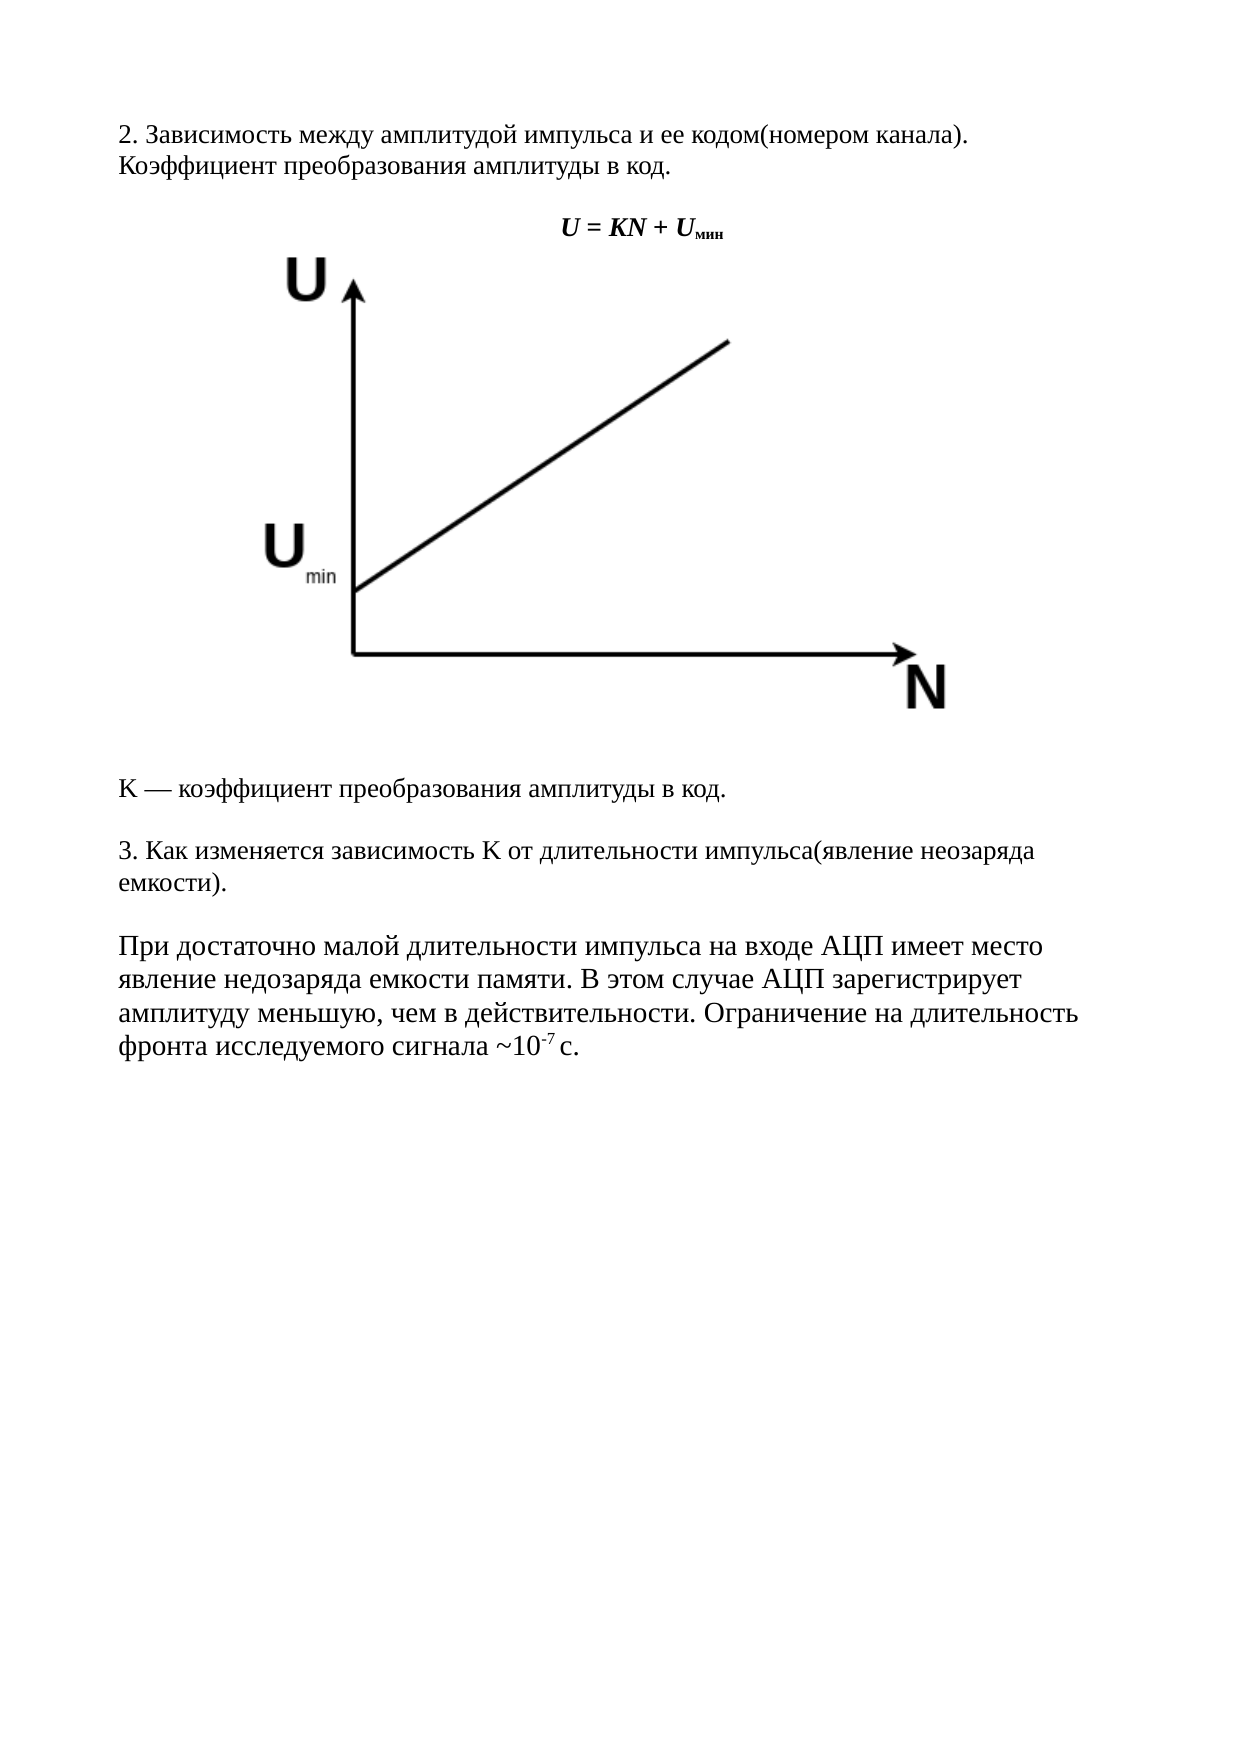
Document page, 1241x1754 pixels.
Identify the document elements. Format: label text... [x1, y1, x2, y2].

text 3. Как изменяется зависимость K от длительности импульса(явление неозаряда емкости). [118, 834, 1122, 897]
text U = KN + Uмин [118, 212, 1122, 243]
text K — коэффициент преобразования амплитуды в код. [118, 772, 1122, 803]
text 2. Зависимость между амплитудой импульса и ее кодом(номером канала). Коэффициент преобразования амплитуды в код. [118, 118, 1122, 180]
picture [259, 242, 982, 726]
text При достаточно малой длительности импульса на входе АЦП имеет место явление недозаряда емкости памяти. В этом случае АЦП зарегистрирует амплитуду меньшую, чем в действительности. Ограничение на длительность фронта исследуемого сигнала ~10-7 с. [118, 928, 1122, 1062]
